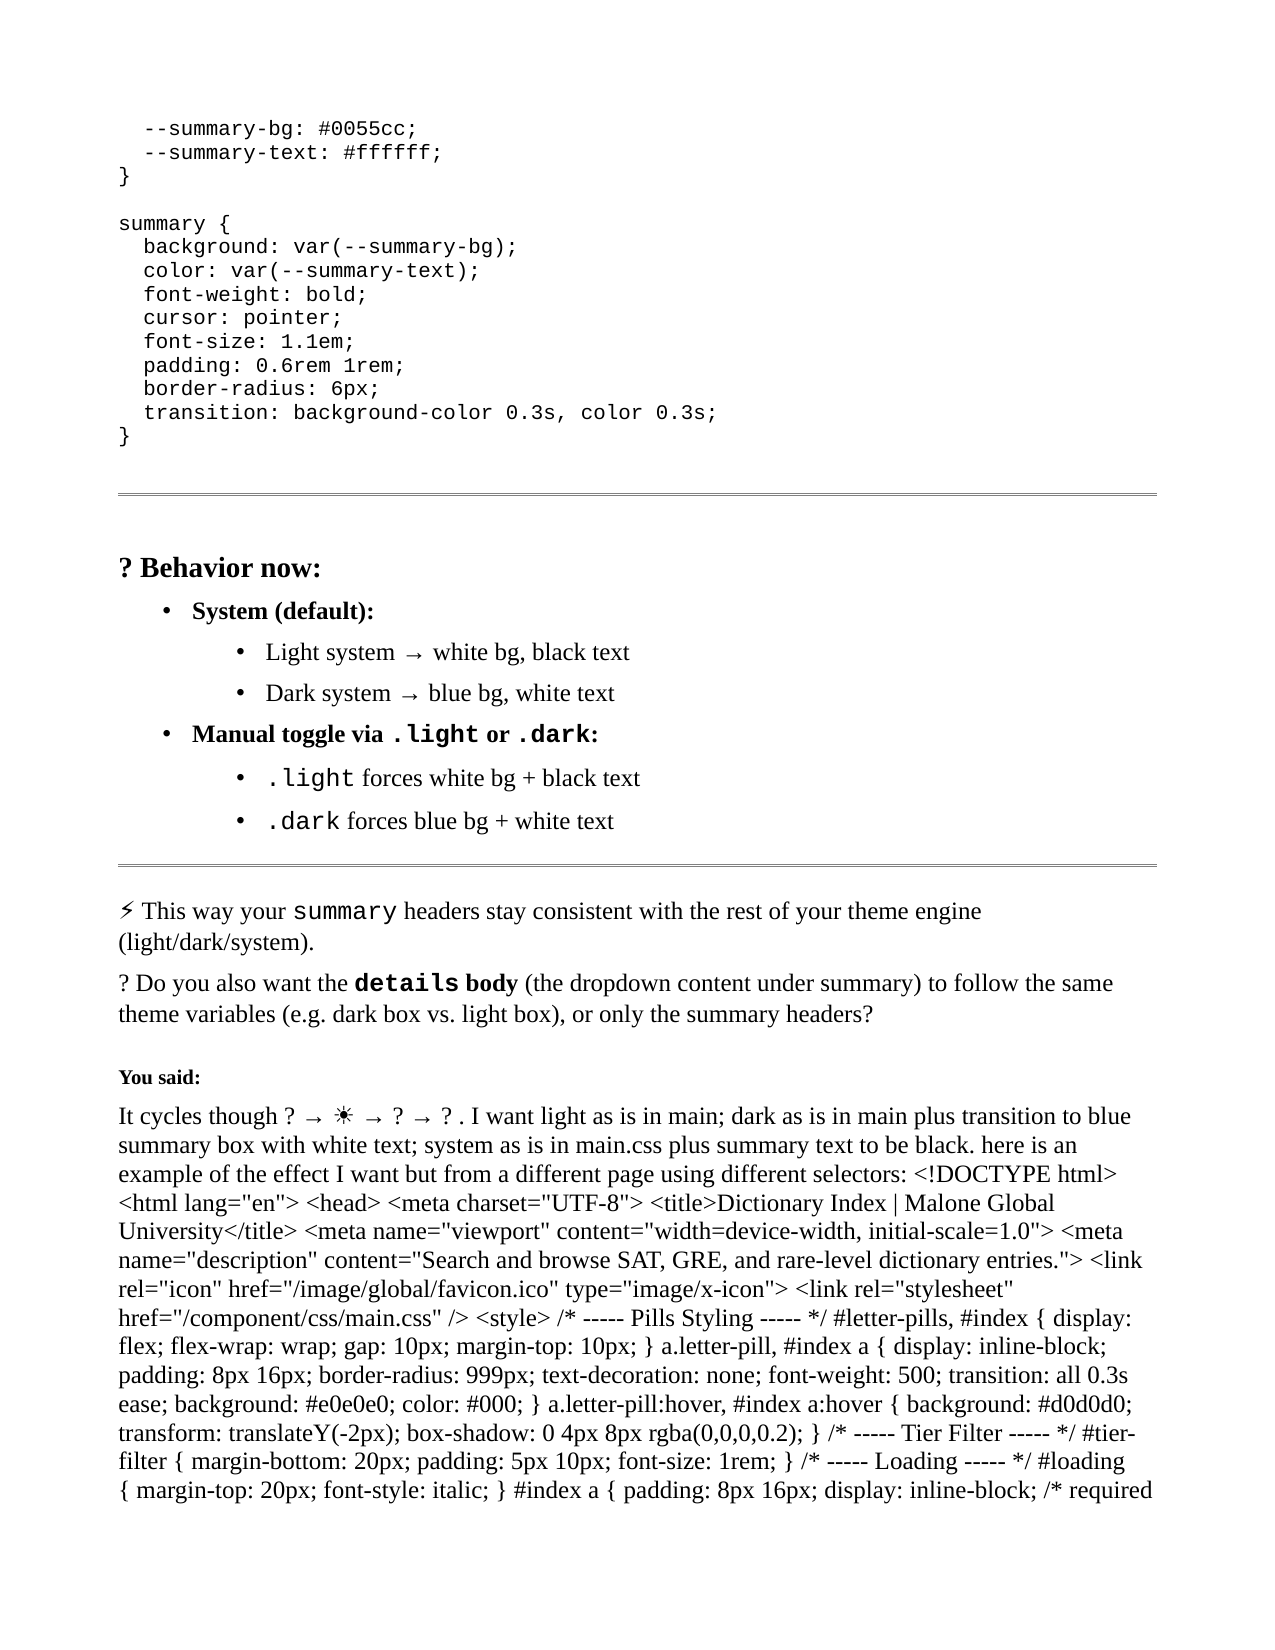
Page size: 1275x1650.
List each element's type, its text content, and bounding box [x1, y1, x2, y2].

text background: var(--summary-bg); [118, 236, 1157, 260]
text color: var(--summary-text); [118, 260, 1157, 284]
list Light system → white bg, black text [236, 637, 1157, 666]
text summary { [118, 213, 1157, 236]
text font-weight: bold; [118, 284, 1157, 307]
text ⚡ This way your summary headers stay consistent with the rest of your theme engine (light/dark/system). [118, 896, 1157, 955]
text --summary-text: #ffffff; [118, 142, 1157, 165]
text } [118, 165, 1157, 189]
subtitle ? Behavior now: [118, 550, 1157, 583]
text It cycles though ? → ☀️ → ? → ? . I want light as is in main; dark as is in main plus transition to blue summary box with white text; system as is in main.css plus summary text to be black. here is an example of the effect I want but from a different page using different selectors: <!DOCTYPE html> <html lang="en"> <head> <meta charset="UTF-8"> <title>Dictionary Index | Malone Global University</title> <meta name="viewport" content="width=device-width, initial-scale=1.0"> <meta name="description" content="Search and browse SAT, GRE, and rare-level dictionary entries."> <link rel="icon" href="/image/global/favicon.ico" type="image/x-icon"> <link rel="stylesheet" href="/component/css/main.css" /> <style> /* ----- Pills Styling ----- */ #letter-pills, #index { display: flex; flex-wrap: wrap; gap: 10px; margin-top: 10px; } a.letter-pill, #index a { display: inline-block; padding: 8px 16px; border-radius: 999px; text-decoration: none; font-weight: 500; transition: all 0.3s ease; background: #e0e0e0; color: #000; } a.letter-pill:hover, #index a:hover { background: #d0d0d0; transform: translateY(-2px); box-shadow: 0 4px 8px rgba(0,0,0,0.2); } /* ----- Tier Filter ----- */ #tier-filter { margin-bottom: 20px; padding: 5px 10px; font-size: 1rem; } /* ----- Loading ----- */ #loading { margin-top: 20px; font-style: italic; } #index a { padding: 8px 16px; display: inline-block; /* required [118, 1101, 1157, 1504]
text font-size: 1.1em; [118, 331, 1157, 354]
list .dark forces blue bg + white text [236, 806, 1157, 837]
text } [118, 426, 1157, 449]
text padding: 0.6rem 1rem; [118, 354, 1157, 378]
subtitle You said: [118, 1065, 1157, 1089]
list .light forces white bg + black text [236, 763, 1157, 794]
text cursor: pointer; [118, 307, 1157, 331]
text ? Do you also want the details body (the dropdown content under summary) to follow the same theme variables (e.g. dark box vs. light box), or only the summary headers? [118, 968, 1157, 1027]
text border-radius: 6px; [118, 378, 1157, 402]
list System (default): [162, 596, 1157, 624]
text --summary-bg: #0055cc; [118, 118, 1157, 142]
list Dark system → blue bg, white text [236, 678, 1157, 707]
text transition: background-color 0.3s, color 0.3s; [118, 402, 1157, 426]
list Manual toggle via .light or .dark: [162, 719, 1157, 750]
